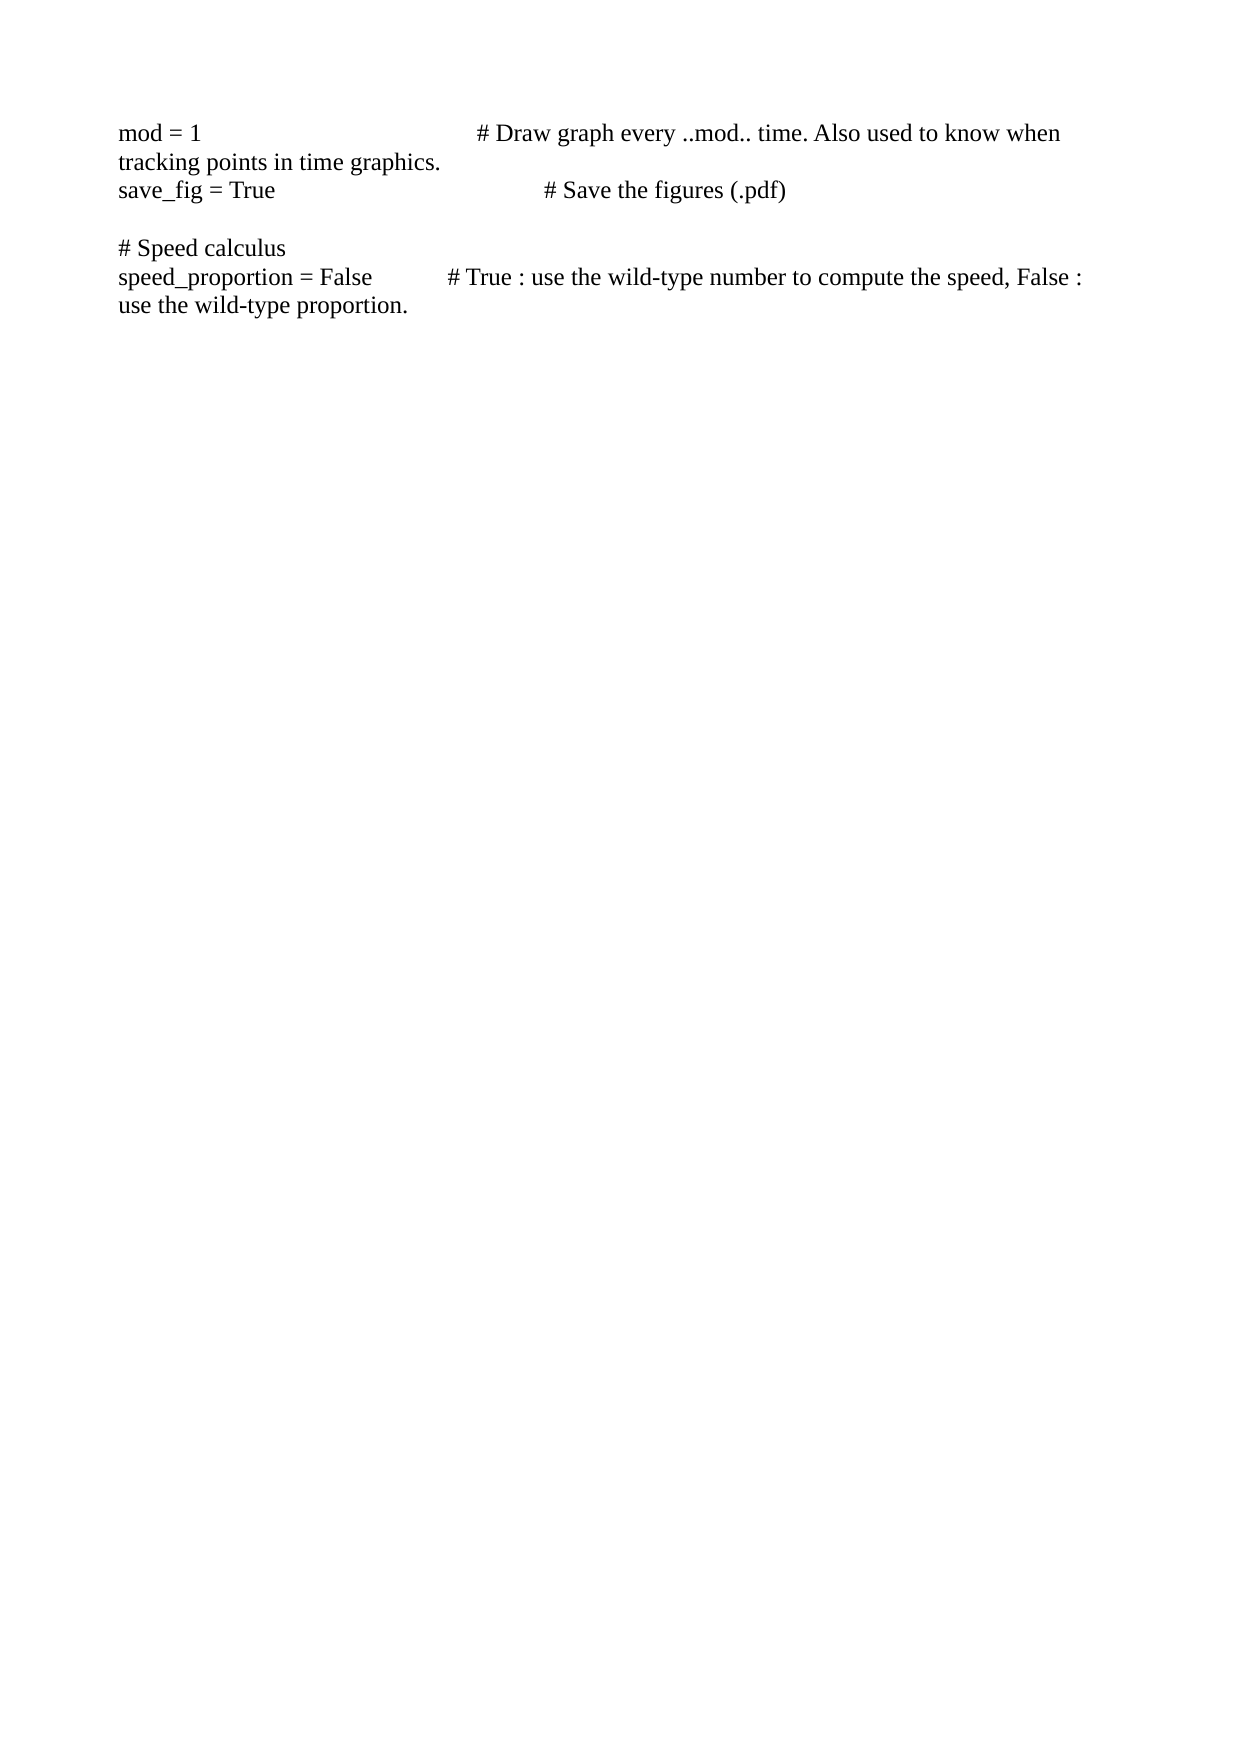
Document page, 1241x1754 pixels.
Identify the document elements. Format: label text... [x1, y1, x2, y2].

text speed_proportion = False # True : use the wild-type number to compute the speed, False : use the wild-type proportion. [118, 262, 1122, 319]
text mod = 1 # Draw graph every ..mod.. time. Also used to know when tracking points in time graphics. [118, 118, 1122, 176]
text # Speed calculus [118, 233, 1122, 262]
text save_fig = True # Save the figures (.pdf) [118, 176, 1122, 204]
